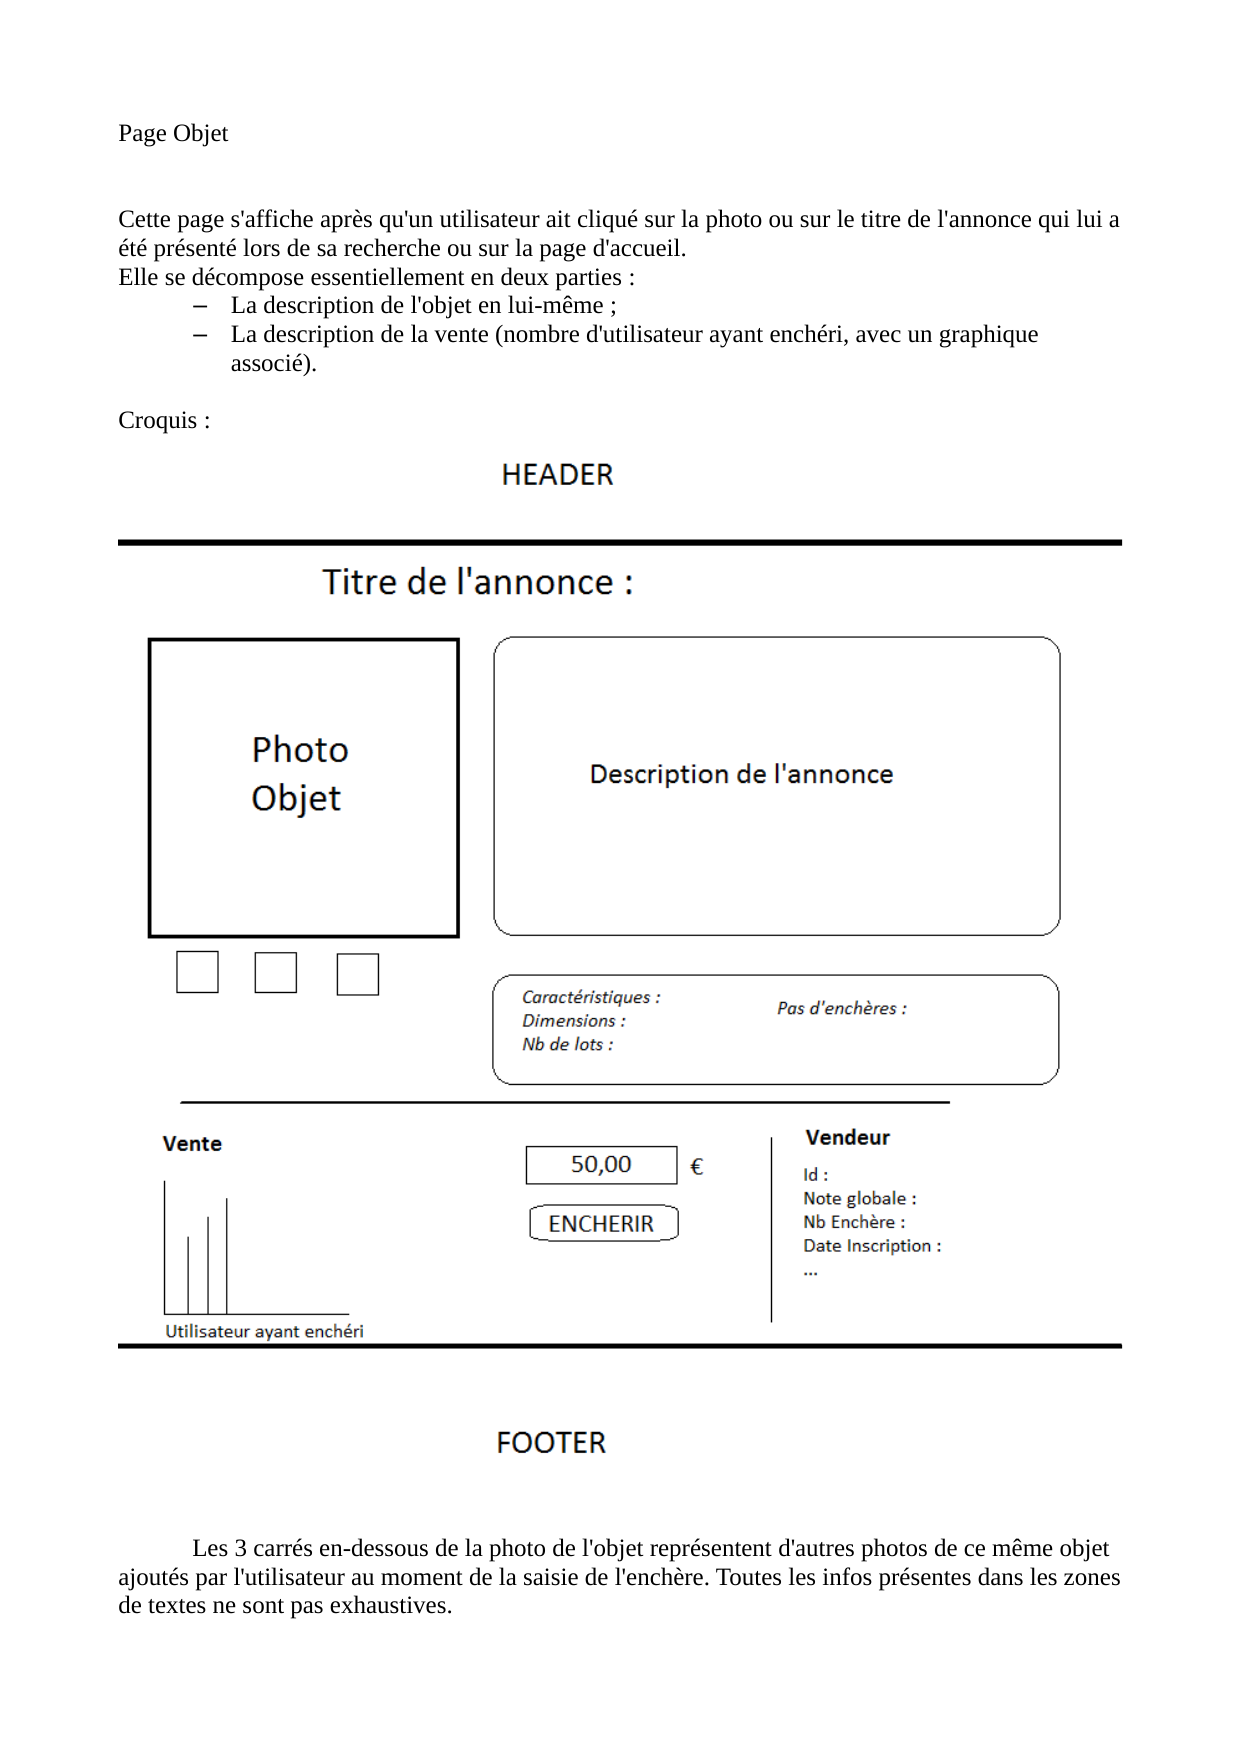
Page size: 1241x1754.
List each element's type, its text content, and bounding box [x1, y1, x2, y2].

text Cette page s'affiche après qu'un utilisateur ait cliqué sur la photo ou sur le titre de l'annonce qui lui a été présenté lors de sa recherche ou sur la page d'accueil. [118, 204, 1122, 262]
text Elle se décompose essentiellement en deux parties : [118, 262, 1122, 291]
picture [118, 434, 1123, 1504]
list La description de l'objet en lui-même ; [193, 291, 1122, 319]
text Croquis : [118, 406, 1122, 434]
text Page Objet [118, 118, 1122, 147]
list La description de la vente (nombre d'utilisateur ayant enchéri, avec un graphique associé). [193, 319, 1122, 377]
text Les 3 carrés en-dessous de la photo de l'objet représentent d'autres photos de ce même objet ajoutés par l'utilisateur au moment de la saisie de l'enchère. Toutes les infos présentes dans les zones de textes ne sont pas exhaustives. [118, 1533, 1122, 1619]
